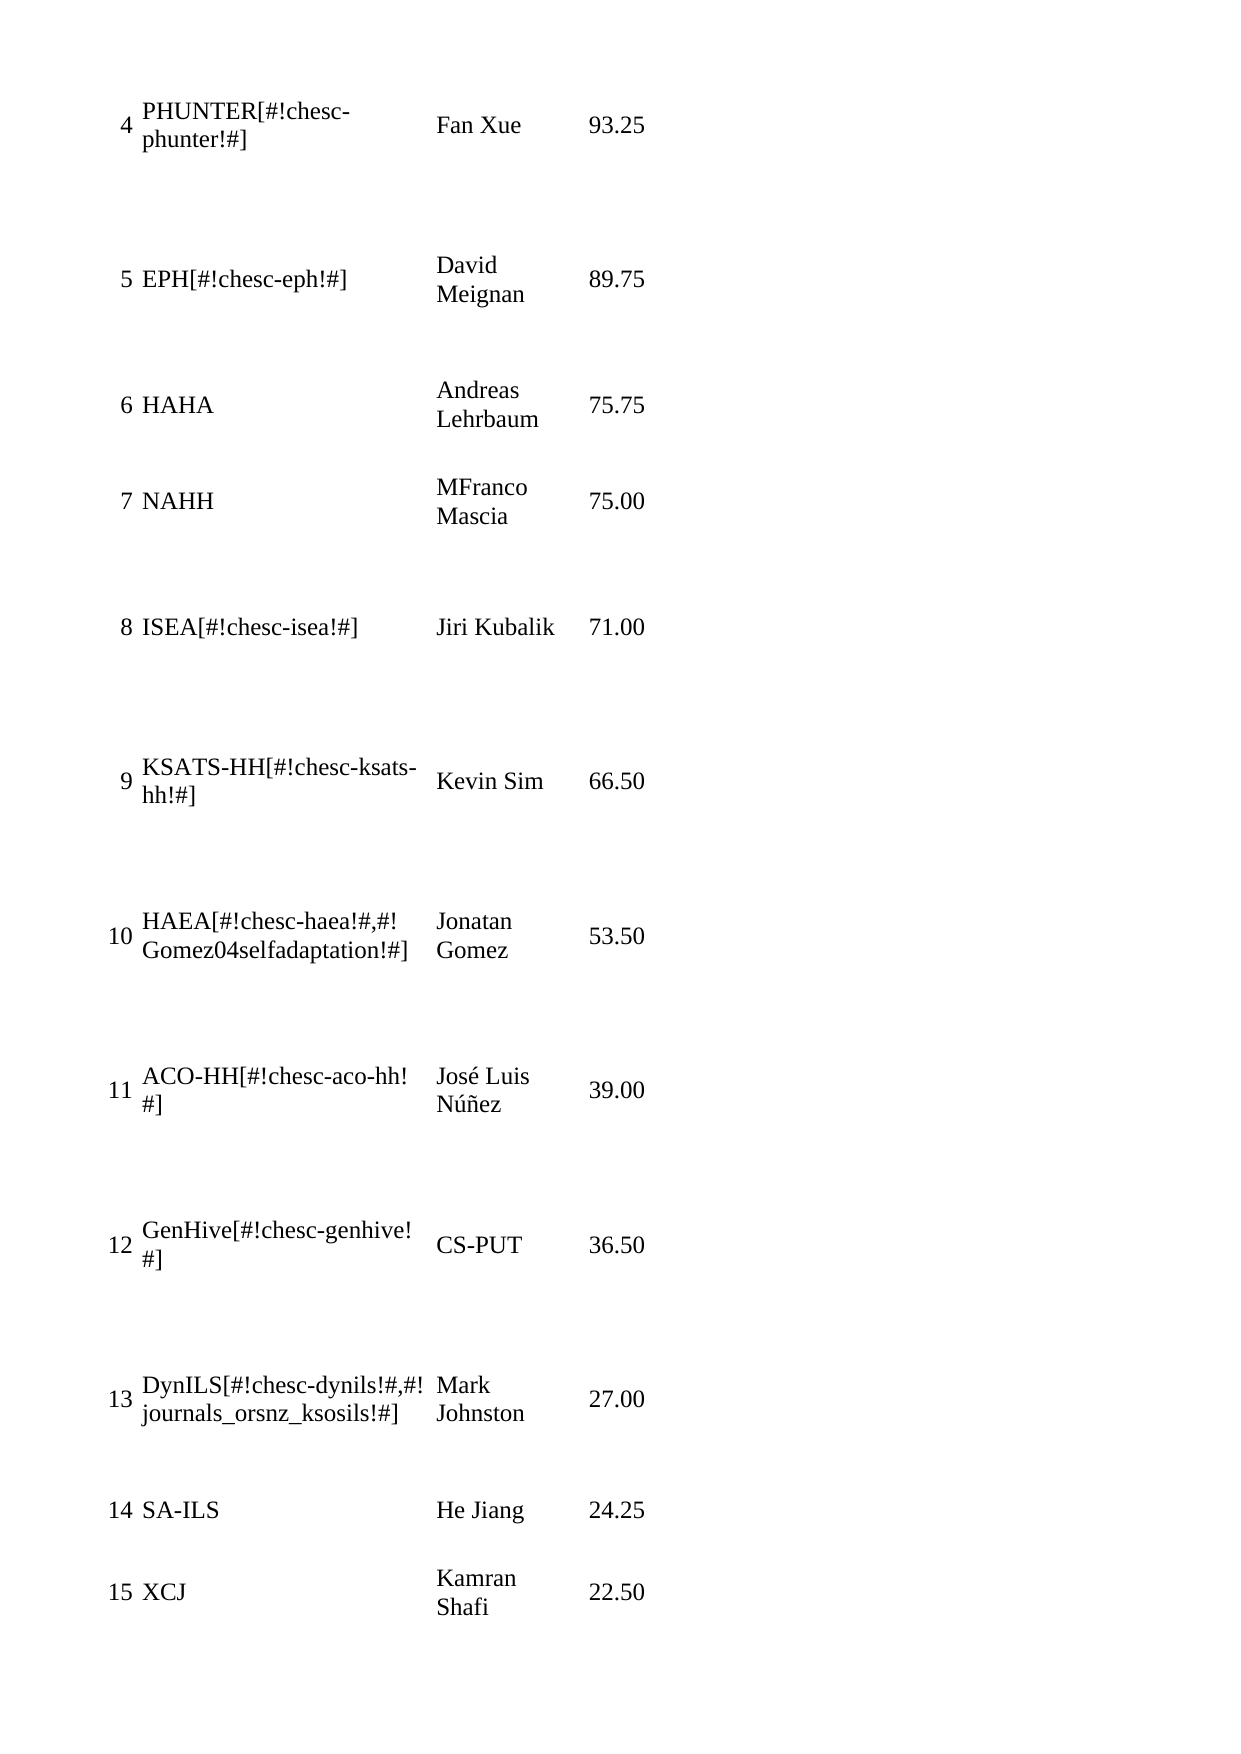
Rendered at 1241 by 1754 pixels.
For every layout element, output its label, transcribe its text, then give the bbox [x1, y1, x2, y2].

table_cell [650, 1182, 1085, 1336]
table_cell 12 [96, 1182, 137, 1336]
table_cell 13 [96, 1336, 137, 1491]
table_cell [650, 371, 1085, 467]
table_header [93, 59, 1206, 1657]
table_cell [650, 62, 1085, 216]
table_cell Jonatan Gomez [431, 873, 566, 1027]
table_cell 7 [96, 467, 137, 564]
table_cell 53.50 [566, 873, 649, 1027]
table_cell 6 [96, 371, 137, 467]
table_cell 10 [96, 873, 137, 1027]
table_cell PHUNTER[#!chesc-phunter!#] [137, 62, 431, 216]
table_cell 9 [96, 718, 137, 873]
table_cell 89.75 [566, 216, 649, 371]
table_cell Fan Xue [431, 62, 566, 216]
table_cell [1085, 1336, 1203, 1491]
table_cell HAEA[#!chesc-haea!#,#!Gomez04selfadaptation!#] [137, 873, 431, 1027]
table_cell [650, 873, 1085, 1027]
table_cell [650, 564, 1085, 718]
table_cell [650, 1491, 1085, 1558]
table_cell Mark Johnston [431, 1336, 566, 1491]
table_cell [650, 1558, 1085, 1654]
table_cell GenHive[#!chesc-genhive!#] [137, 1182, 431, 1336]
table_cell Kamran Shafi [431, 1558, 566, 1654]
table_cell DynILS[#!chesc-dynils!#,#!journals_orsnz_ksosils!#] [137, 1336, 431, 1491]
table_cell MFranco Mascia [431, 467, 566, 564]
table_cell [1085, 467, 1203, 564]
table_cell ACO-HH[#!chesc-aco-hh!#] [137, 1027, 431, 1182]
table_cell 4 [96, 62, 137, 216]
table_cell Jiri Kubalik [431, 564, 566, 718]
table_cell [650, 216, 1085, 371]
table_cell [1085, 216, 1203, 371]
table_cell 66.50 [566, 718, 649, 873]
table_cell 27.00 [566, 1336, 649, 1491]
table_cell ISEA[#!chesc-isea!#] [137, 564, 431, 718]
table_cell [1085, 1558, 1203, 1654]
table_cell [1085, 62, 1203, 216]
table_cell SA-ILS [137, 1491, 431, 1558]
table_cell EPH[#!chesc-eph!#] [137, 216, 431, 371]
table_cell CS-PUT [431, 1182, 566, 1336]
table_cell [1085, 873, 1203, 1027]
table_cell 14 [96, 1491, 137, 1558]
table_cell 8 [96, 564, 137, 718]
table_cell [1085, 1182, 1203, 1336]
table_cell 11 [96, 1027, 137, 1182]
table_cell [650, 1336, 1085, 1491]
table_cell José Luis Núñez [431, 1027, 566, 1182]
table_cell [1085, 718, 1203, 873]
table_cell 75.75 [566, 371, 649, 467]
table_cell [1085, 1491, 1203, 1558]
table_cell 5 [96, 216, 137, 371]
table_cell 75.00 [566, 467, 649, 564]
table_cell 36.50 [566, 1182, 649, 1336]
table_cell 22.50 [566, 1558, 649, 1654]
table_cell 24.25 [566, 1491, 649, 1558]
table_cell HAHA [137, 371, 431, 467]
table_cell XCJ [137, 1558, 431, 1654]
table_cell 93.25 [566, 62, 649, 216]
table_cell Andreas Lehrbaum [431, 371, 566, 467]
table_cell KSATS-HH[#!chesc-ksats-hh!#] [137, 718, 431, 873]
table_cell He Jiang [431, 1491, 566, 1558]
table_cell Kevin Sim [431, 718, 566, 873]
table_cell 71.00 [566, 564, 649, 718]
table_cell David Meignan [431, 216, 566, 371]
table_cell [650, 1027, 1085, 1182]
table_cell 15 [96, 1558, 137, 1654]
table_cell [1085, 1027, 1203, 1182]
table_cell [650, 467, 1085, 564]
table_cell [1085, 564, 1203, 718]
table_cell [650, 718, 1085, 873]
table_cell 39.00 [566, 1027, 649, 1182]
table_cell NAHH [137, 467, 431, 564]
table_cell [1085, 371, 1203, 467]
